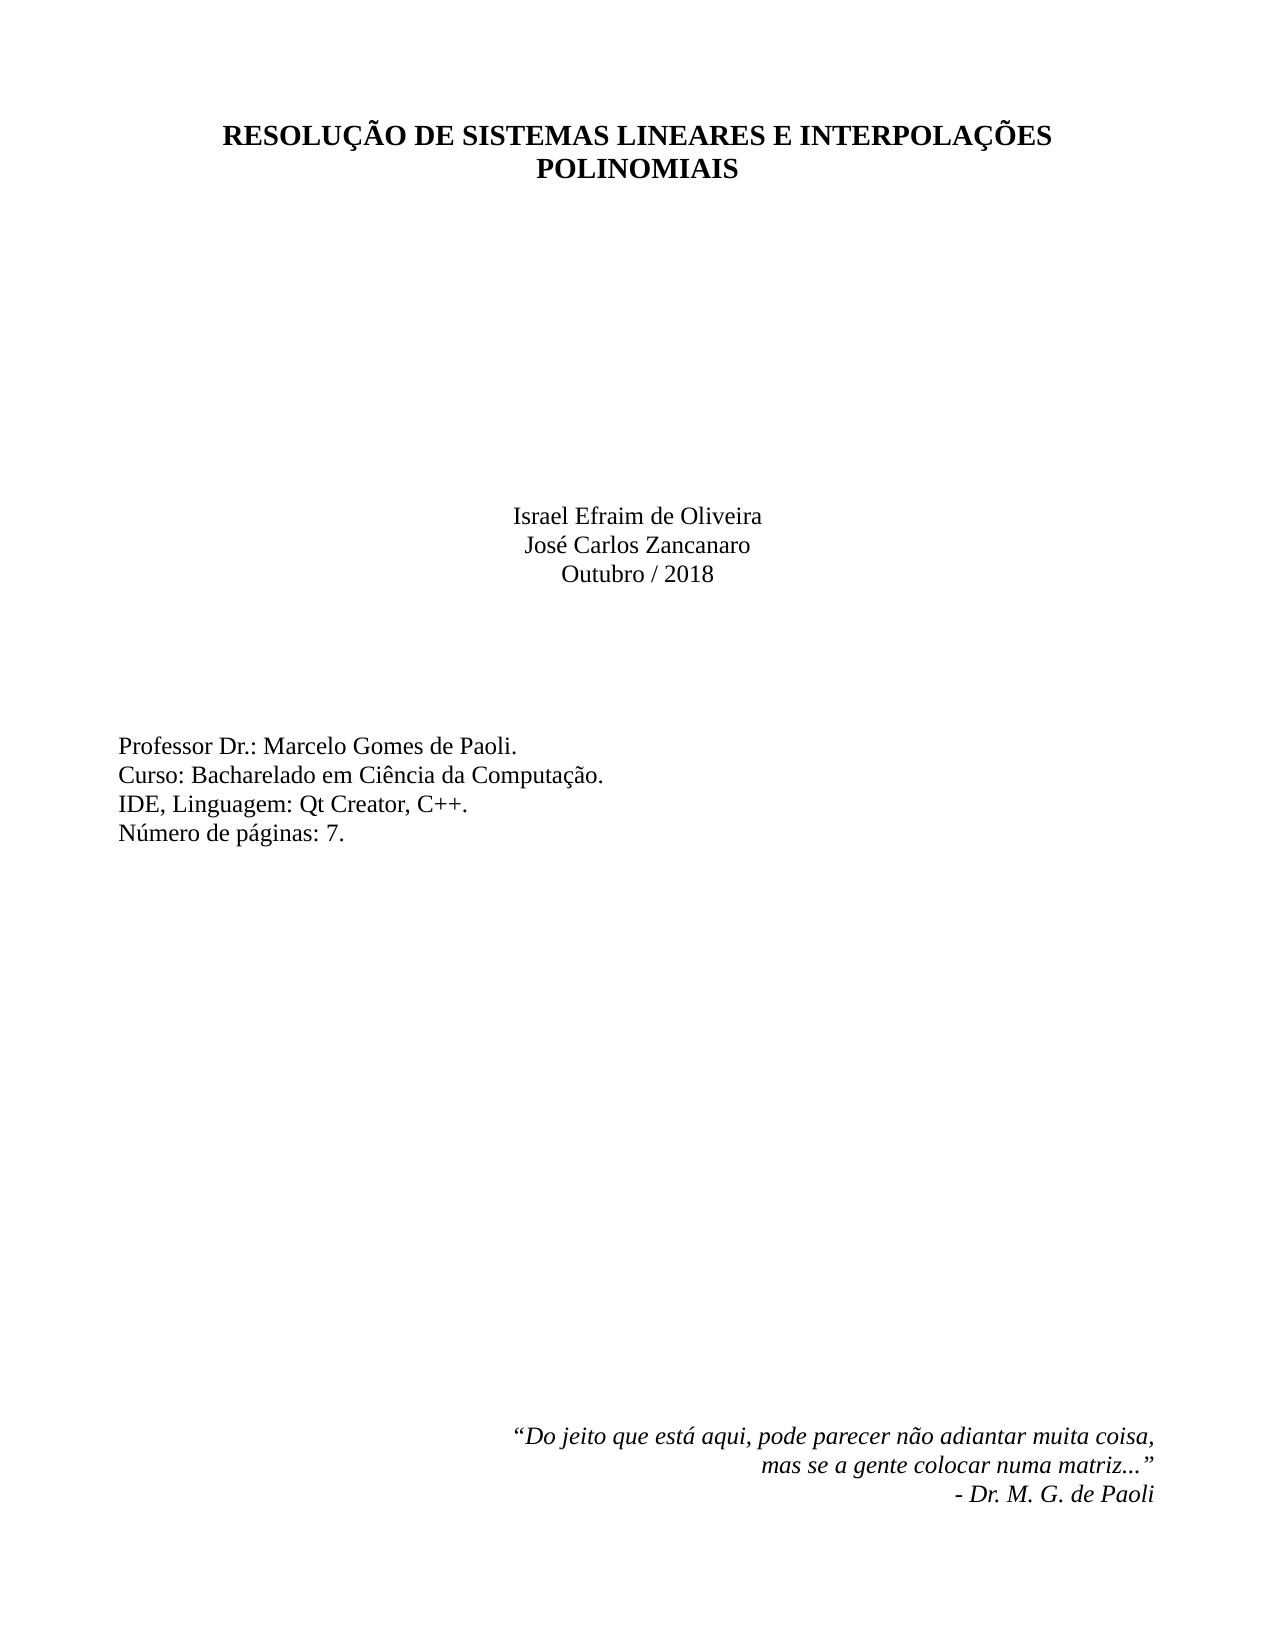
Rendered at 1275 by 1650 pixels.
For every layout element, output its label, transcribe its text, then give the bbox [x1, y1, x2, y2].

text Curso: Bacharelado em Ciência da Computação. [118, 760, 1157, 789]
text Professor Dr.: Marcelo Gomes de Paoli. [118, 731, 1157, 760]
text IDE, Linguagem: Qt Creator, C++. [118, 789, 1157, 818]
text “Do jeito que está aqui, pode parecer não adiantar muita coisa, [118, 1421, 1157, 1450]
text - Dr. M. G. de Paoli [118, 1479, 1157, 1508]
text RESOLUÇÃO DE SISTEMAS LINEARES E INTERPOLAÇÕES POLINOMIAIS [118, 118, 1157, 185]
text José Carlos Zancanaro [118, 530, 1157, 559]
text mas se a gente colocar numa matriz...” [118, 1450, 1157, 1479]
text Israel Efraim de Oliveira [118, 501, 1157, 530]
text Outubro / 2018 [118, 559, 1157, 588]
text Número de páginas: 7. [118, 818, 1157, 846]
